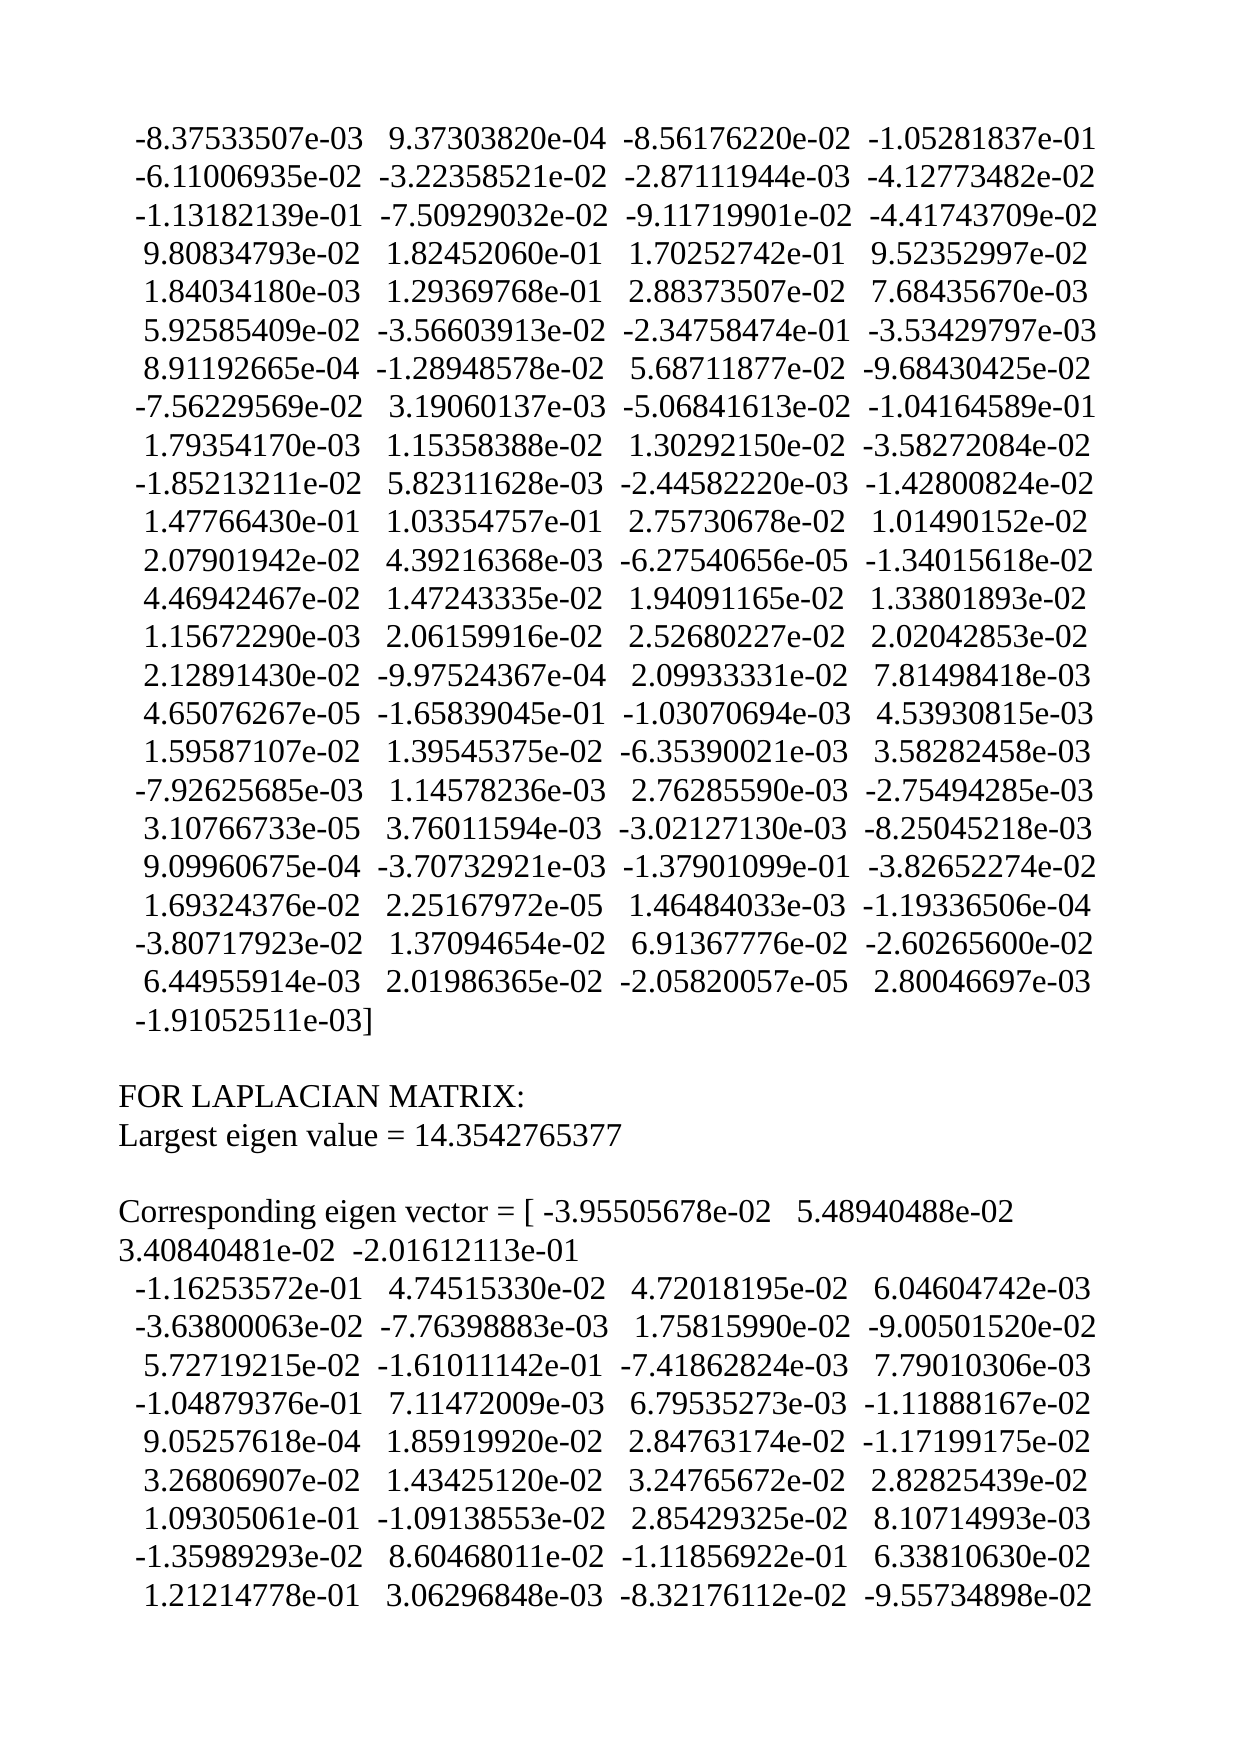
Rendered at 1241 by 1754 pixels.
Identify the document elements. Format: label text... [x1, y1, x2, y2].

text -3.80717923e-02 1.37094654e-02 6.91367776e-02 -2.60265600e-02 [118, 923, 1122, 961]
text 3.26806907e-02 1.43425120e-02 3.24765672e-02 2.82825439e-02 [118, 1460, 1122, 1498]
text 6.44955914e-03 2.01986365e-02 -2.05820057e-05 2.80046697e-03 [118, 961, 1122, 1000]
text 1.09305061e-01 -1.09138553e-02 2.85429325e-02 8.10714993e-03 [118, 1498, 1122, 1536]
text 9.09960675e-04 -3.70732921e-03 -1.37901099e-01 -3.82652274e-02 [118, 846, 1122, 885]
text -7.92625685e-03 1.14578236e-03 2.76285590e-03 -2.75494285e-03 [118, 770, 1122, 808]
text 1.79354170e-03 1.15358388e-02 1.30292150e-02 -3.58272084e-02 [118, 425, 1122, 463]
text 1.47766430e-01 1.03354757e-01 2.75730678e-02 1.01490152e-02 [118, 501, 1122, 540]
text -1.35989293e-02 8.60468011e-02 -1.11856922e-01 6.33810630e-02 [118, 1536, 1122, 1575]
text 3.10766733e-05 3.76011594e-03 -3.02127130e-03 -8.25045218e-03 [118, 808, 1122, 846]
text -1.85213211e-02 5.82311628e-03 -2.44582220e-03 -1.42800824e-02 [118, 463, 1122, 501]
text 4.46942467e-02 1.47243335e-02 1.94091165e-02 1.33801893e-02 [118, 578, 1122, 616]
text 5.72719215e-02 -1.61011142e-01 -7.41862824e-03 7.79010306e-03 [118, 1345, 1122, 1383]
text 9.80834793e-02 1.82452060e-01 1.70252742e-01 9.52352997e-02 [118, 233, 1122, 271]
text -6.11006935e-02 -3.22358521e-02 -2.87111944e-03 -4.12773482e-02 [118, 156, 1122, 195]
text -1.16253572e-01 4.74515330e-02 4.72018195e-02 6.04604742e-03 [118, 1268, 1122, 1306]
text Corresponding eigen vector = [ -3.95505678e-02 5.48940488e-02 3.40840481e-02 -2.01612113e-01 [118, 1191, 1122, 1268]
text 1.59587107e-02 1.39545375e-02 -6.35390021e-03 3.58282458e-03 [118, 731, 1122, 770]
text -3.63800063e-02 -7.76398883e-03 1.75815990e-02 -9.00501520e-02 [118, 1306, 1122, 1345]
text FOR LAPLACIAN MATRIX: [118, 1076, 1122, 1115]
text 5.92585409e-02 -3.56603913e-02 -2.34758474e-01 -3.53429797e-03 [118, 310, 1122, 348]
text 2.12891430e-02 -9.97524367e-04 2.09933331e-02 7.81498418e-03 [118, 655, 1122, 693]
text -1.04879376e-01 7.11472009e-03 6.79535273e-03 -1.11888167e-02 [118, 1383, 1122, 1421]
text 9.05257618e-04 1.85919920e-02 2.84763174e-02 -1.17199175e-02 [118, 1421, 1122, 1460]
text 1.84034180e-03 1.29369768e-01 2.88373507e-02 7.68435670e-03 [118, 271, 1122, 310]
text 1.15672290e-03 2.06159916e-02 2.52680227e-02 2.02042853e-02 [118, 616, 1122, 655]
text 2.07901942e-02 4.39216368e-03 -6.27540656e-05 -1.34015618e-02 [118, 540, 1122, 578]
text 1.69324376e-02 2.25167972e-05 1.46484033e-03 -1.19336506e-04 [118, 885, 1122, 923]
text -1.91052511e-03] [118, 1000, 1122, 1038]
text 1.21214778e-01 3.06296848e-03 -8.32176112e-02 -9.55734898e-02 [118, 1575, 1122, 1613]
text -1.13182139e-01 -7.50929032e-02 -9.11719901e-02 -4.41743709e-02 [118, 195, 1122, 233]
text 4.65076267e-05 -1.65839045e-01 -1.03070694e-03 4.53930815e-03 [118, 693, 1122, 731]
text -8.37533507e-03 9.37303820e-04 -8.56176220e-02 -1.05281837e-01 [118, 118, 1122, 156]
text Largest eigen value = 14.3542765377 [118, 1115, 1122, 1153]
text -7.56229569e-02 3.19060137e-03 -5.06841613e-02 -1.04164589e-01 [118, 386, 1122, 425]
text 8.91192665e-04 -1.28948578e-02 5.68711877e-02 -9.68430425e-02 [118, 348, 1122, 386]
